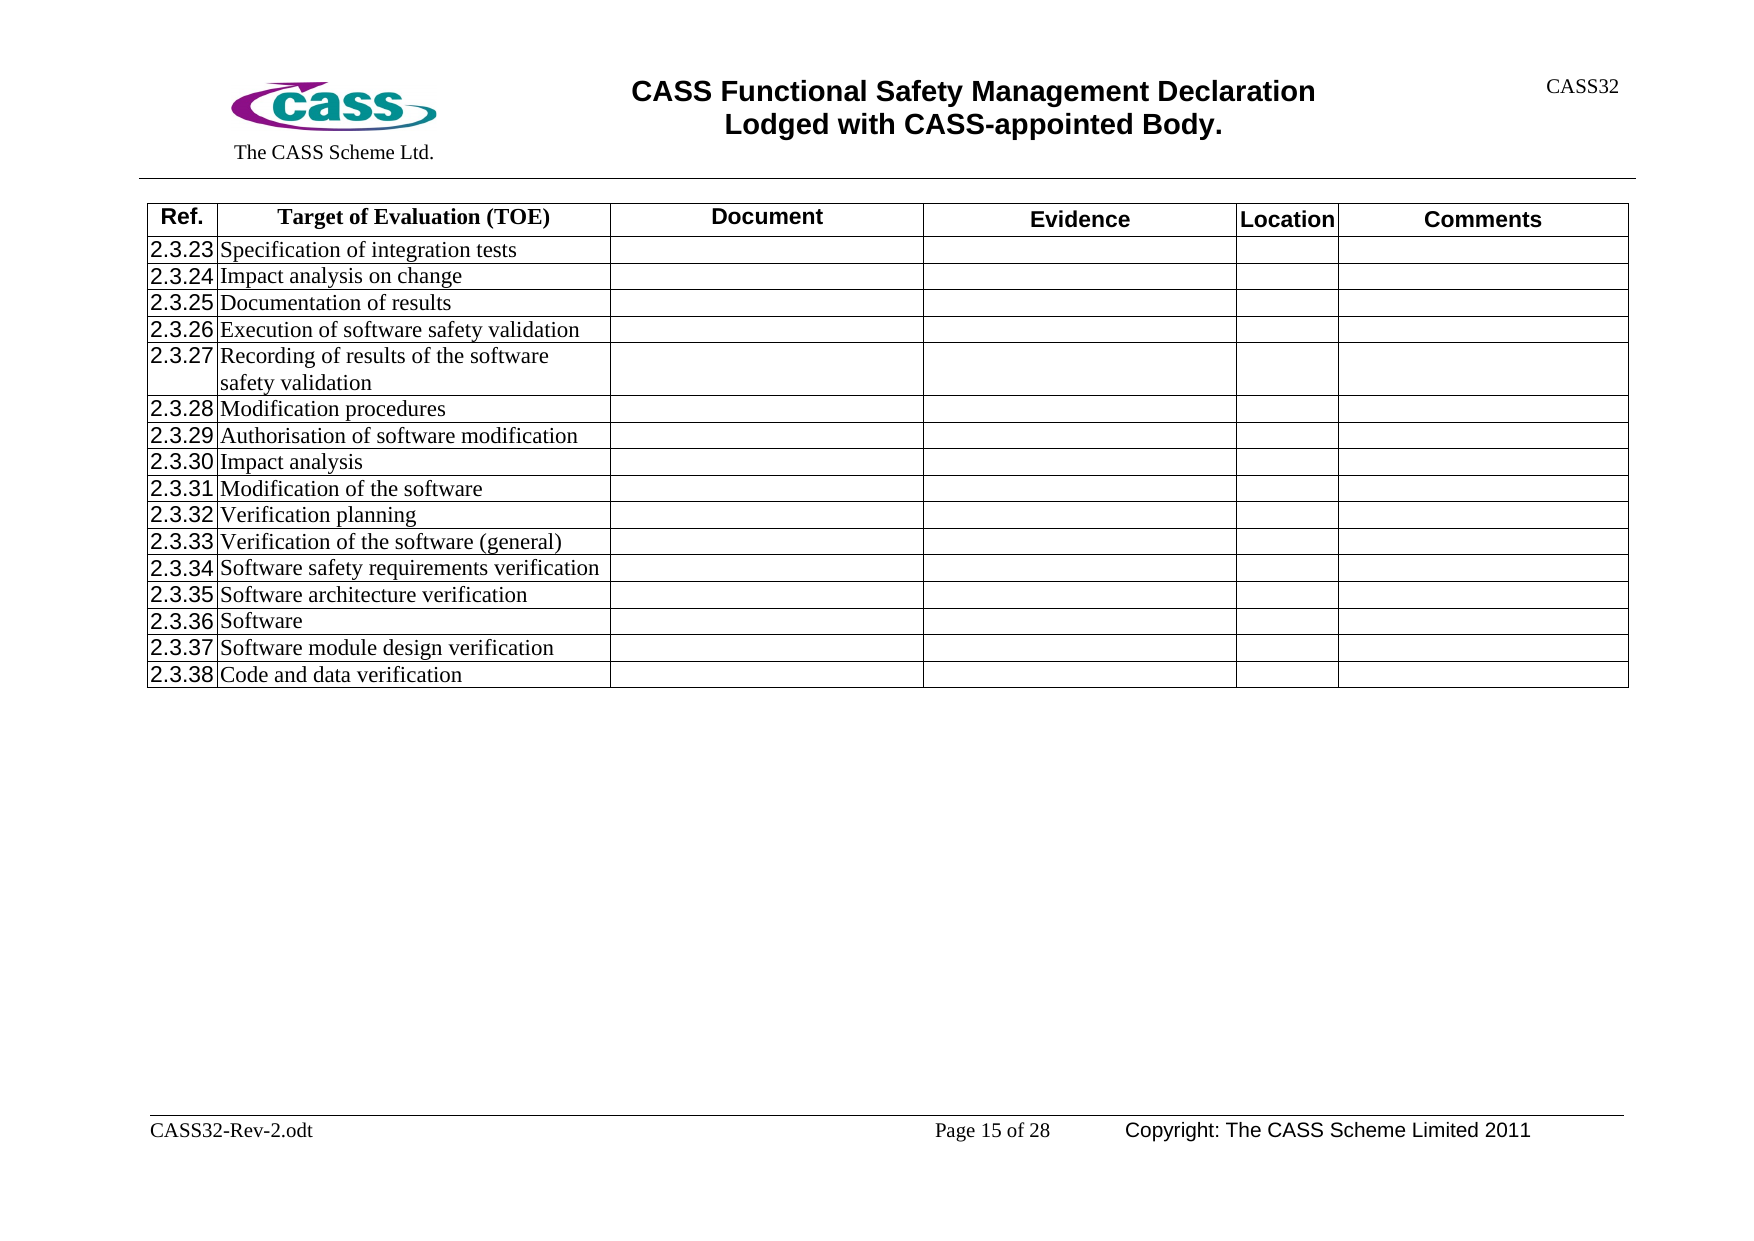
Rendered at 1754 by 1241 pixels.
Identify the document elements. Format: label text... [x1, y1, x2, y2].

table_cell [1237, 476, 1338, 501]
table_cell [611, 582, 923, 607]
table_header Location [1237, 204, 1338, 236]
table_cell [611, 449, 923, 475]
table_cell 2.3.26 [148, 317, 217, 342]
table_header Ref. [148, 204, 217, 236]
table_cell [1339, 635, 1628, 661]
table_header Target of Evaluation (TOE) [218, 204, 610, 236]
table_cell Modification procedures [218, 396, 610, 422]
table_cell 2.3.33 [148, 529, 217, 554]
table_cell Software module design verification [218, 635, 610, 661]
table_cell [924, 635, 1236, 661]
table_cell [1237, 343, 1338, 395]
table_cell 2.3.28 [148, 396, 217, 422]
table_cell 2.3.30 [148, 449, 217, 475]
table_cell 2.3.36 [148, 609, 217, 634]
table_cell [1339, 609, 1628, 634]
table_cell [1339, 555, 1628, 581]
table_cell [1339, 662, 1628, 687]
table_cell [1339, 476, 1628, 501]
table_cell [1339, 290, 1628, 316]
table_cell 2.3.31 [148, 476, 217, 501]
table_cell [611, 529, 923, 554]
table_cell [924, 529, 1236, 554]
table_cell [924, 317, 1236, 342]
table_cell [611, 662, 923, 687]
table_cell [924, 396, 1236, 422]
table_cell [611, 396, 923, 422]
table_cell [1237, 529, 1338, 554]
table_cell [611, 502, 923, 528]
table_cell Software architecture verification [218, 582, 610, 607]
table_cell Recording of results of the software safety validation [218, 343, 610, 395]
table_cell Code and data verification [218, 662, 610, 687]
table_cell 2.3.32 [148, 502, 217, 528]
table_cell [1339, 449, 1628, 475]
table_cell [1339, 582, 1628, 607]
table_cell [1237, 502, 1338, 528]
table_cell [611, 609, 923, 634]
table_cell Impact analysis [218, 449, 610, 475]
table_cell [1237, 555, 1338, 581]
table_header Comments [1339, 204, 1628, 236]
table_cell Execution of software safety validation [218, 317, 610, 342]
table_cell [611, 423, 923, 448]
table_cell 2.3.25 [148, 290, 217, 316]
table_cell [611, 290, 923, 316]
table_cell [924, 290, 1236, 316]
table_cell Impact analysis on change [218, 264, 610, 289]
table_cell Verification of the software (general) [218, 529, 610, 554]
table_cell [924, 476, 1236, 501]
table_cell Specification of integration tests [218, 237, 610, 262]
table_cell [924, 555, 1236, 581]
table_cell [924, 502, 1236, 528]
table_cell [611, 317, 923, 342]
table_cell Authorisation of software modification [218, 423, 610, 448]
table_cell [1237, 449, 1338, 475]
table_cell [611, 264, 923, 289]
table_cell [1339, 423, 1628, 448]
table_cell [1237, 264, 1338, 289]
table_cell 2.3.37 [148, 635, 217, 661]
table_cell [924, 423, 1236, 448]
table_cell Verification planning [218, 502, 610, 528]
table_cell 2.3.23 [148, 237, 217, 262]
table_cell [1237, 582, 1338, 607]
table_cell [924, 343, 1236, 395]
table_cell [1339, 502, 1628, 528]
table_cell [1237, 290, 1338, 316]
table_cell [1237, 237, 1338, 262]
table_cell [924, 582, 1236, 607]
table_cell [1237, 423, 1338, 448]
table_cell 2.3.29 [148, 423, 217, 448]
table_cell 2.3.24 [148, 264, 217, 289]
table_cell [1339, 237, 1628, 262]
table_cell [1339, 264, 1628, 289]
table_cell [611, 476, 923, 501]
table_cell 2.3.35 [148, 582, 217, 607]
table_header Document [611, 204, 923, 236]
table_cell Documentation of results [218, 290, 610, 316]
table_cell [611, 635, 923, 661]
table_cell 2.3.38 [148, 662, 217, 687]
table_cell [611, 555, 923, 581]
table_cell [1237, 609, 1338, 634]
table_cell 2.3.34 [148, 555, 217, 581]
table_cell [611, 343, 923, 395]
table_cell 2.3.27 [148, 343, 217, 395]
table_cell Modification of the software [218, 476, 610, 501]
table_cell Software safety requirements verification [218, 555, 610, 581]
table_header Evidence [924, 204, 1236, 236]
table_cell [1237, 396, 1338, 422]
table_cell [924, 264, 1236, 289]
table_cell [1339, 529, 1628, 554]
table_cell [924, 609, 1236, 634]
table_cell [924, 449, 1236, 475]
table_cell [1339, 317, 1628, 342]
table_cell [924, 662, 1236, 687]
table_cell [1237, 635, 1338, 661]
table_cell [1339, 343, 1628, 395]
picture [231, 82, 437, 131]
table_cell [611, 237, 923, 262]
table_cell [924, 237, 1236, 262]
table_cell [1339, 396, 1628, 422]
table_cell Software [218, 609, 610, 634]
table_cell [1237, 662, 1338, 687]
table_cell [1237, 317, 1338, 342]
